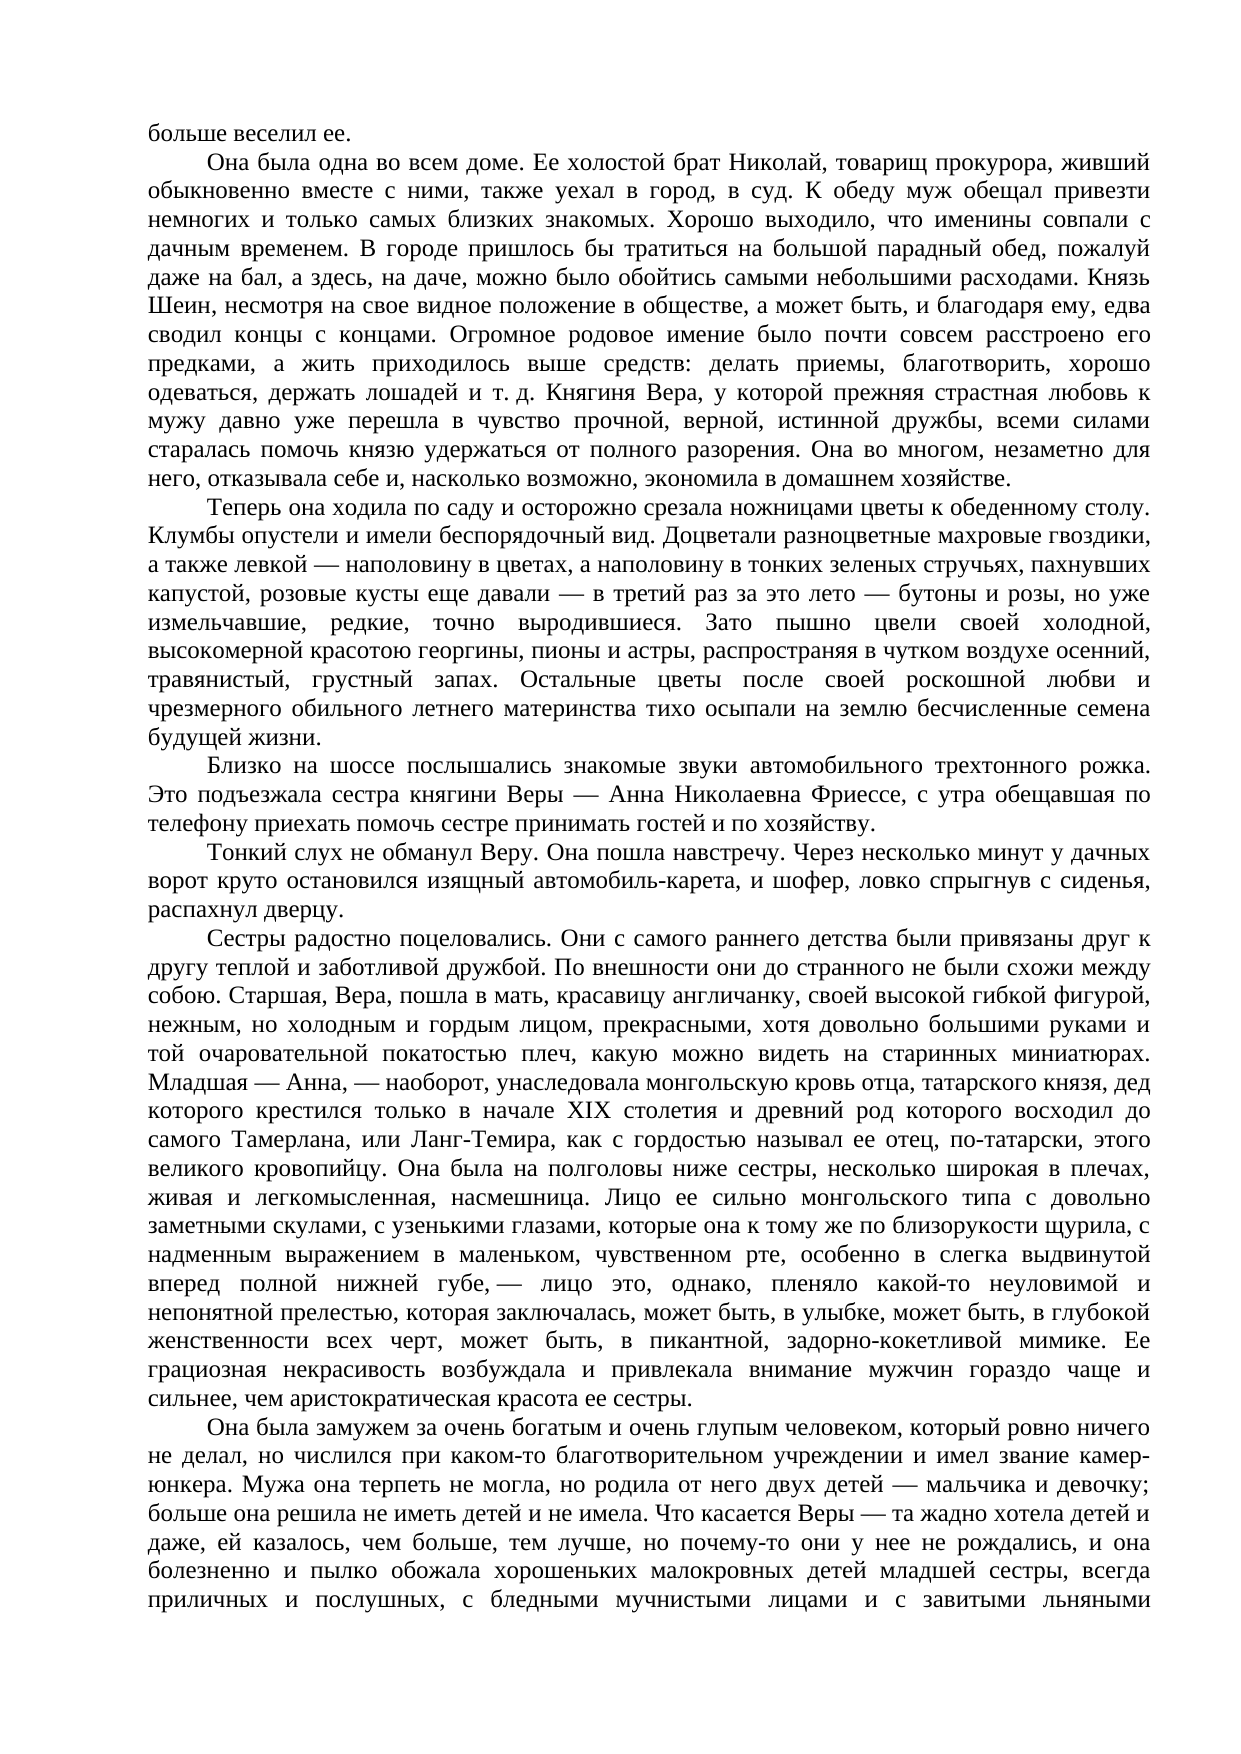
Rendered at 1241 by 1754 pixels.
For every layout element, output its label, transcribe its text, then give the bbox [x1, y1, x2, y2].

text Сестры радостно поцеловались. Они с самого раннего детства были привязаны друг к другу теплой и заботливой дружбой. По внешности они до странного не были схожи между собою. Старшая, Вера, пошла в мать, красавицу англичанку, своей высокой гибкой фигурой, нежным, но холодным и гордым лицом, прекрасными, хотя довольно большими руками и той очаровательной покатостью плеч, какую можно видеть на старинных миниатюрах. Младшая — Анна, — наоборот, унаследовала монгольскую кровь отца, татарского князя, дед которого крестился только в начале XIX столетия и древний род которого восходил до самого Тамерлана, или Ланг-Темира, как с гордостью называл ее отец, по-татарски, этого великого кровопийцу. Она была на полголовы ниже сестры, несколько широкая в плечах, живая и легкомысленная, насмешница. Лицо ее сильно монгольского типа с довольно заметными скулами, с узенькими глазами, которые она к тому же по близорукости щурила, с надменным выражением в маленьком, чувственном рте, особенно в слегка выдвинутой вперед полной нижней губе, — лицо это, однако, пленяло какой-то неуловимой и непонятной прелестью, которая заключалась, может быть, в улыбке, может быть, в глубокой женственности всех черт, может быть, в пикантной, задорно-кокетливой мимике. Ее грациозная некрасивость возбуждала и привлекала внимание мужчин гораздо чаще и сильнее, чем аристократическая красота ее сестры. [148, 923, 1152, 1412]
text Близко на шоссе послышались знакомые звуки автомобильного трехтонного рожка. Это подъезжала сестра княгини Веры — Анна Николаевна Фриессе, с утра обещавшая по телефону приехать помочь сестре принимать гостей и по хозяйству. [148, 751, 1152, 837]
text Она была замужем за очень богатым и очень глупым человеком, который ровно ничего не делал, но числился при каком-то благотворительном учреждении и имел звание камер-юнкера. Мужа она терпеть не могла, но родила от него двух детей — мальчика и девочку; больше она решила не иметь детей и не имела. Что касается Веры — та жадно хотела детей и даже, ей казалось, чем больше, тем лучше, но почему-то они у нее не рождались, и она болезненно и пылко обожала хорошеньких малокровных детей младшей сестры, всегда приличных и послушных, с бледными мучнистыми лицами и с завитыми льняными [148, 1412, 1152, 1613]
text Она была одна во всем доме. Ее холостой брат Николай, товарищ прокурора, живший обыкновенно вместе с ними, также уехал в город, в суд. К обеду муж обещал привезти немногих и только самых близких знакомых. Хорошо выходило, что именины совпали с дачным временем. В городе пришлось бы тратиться на большой парадный обед, пожалуй даже на бал, а здесь, на даче, можно было обойтись самыми небольшими расходами. Князь Шеин, несмотря на свое видное положение в обществе, а может быть, и благодаря ему, едва сводил концы с концами. Огромное родовое имение было почти совсем расстроено его предками, а жить приходилось выше средств: делать приемы, благотворить, хорошо одеваться, держать лошадей и т. д. Княгиня Вера, у которой прежняя страстная любовь к мужу давно уже перешла в чувство прочной, верной, истинной дружбы, всеми силами старалась помочь князю удержаться от полного разорения. Она во многом, незаметно для него, отказывала себе и, насколько возможно, экономила в домашнем хозяйстве. [148, 147, 1152, 492]
text Тонкий слух не обманул Веру. Она пошла навстречу. Через несколько минут у дачных ворот круто остановился изящный автомобиль-карета, и шофер, ловко спрыгнув с сиденья, распахнул дверцу. [148, 837, 1152, 923]
text больше веселил ее. [148, 118, 1152, 147]
text Теперь она ходила по саду и осторожно срезала ножницами цветы к обеденному столу. Клумбы опустели и имели беспорядочный вид. Доцветали разноцветные махровые гвоздики, а также левкой — наполовину в цветах, а наполовину в тонких зеленых стручьях, пахнувших капустой, розовые кусты еще давали — в третий раз за это лето — бутоны и розы, но уже измельчавшие, редкие, точно выродившиеся. Зато пышно цвели своей холодной, высокомерной красотою георгины, пионы и астры, распространяя в чутком воздухе осенний, травянистый, грустный запах. Остальные цветы после своей роскошной любви и чрезмерного обильного летнего материнства тихо осыпали на землю бесчисленные семена будущей жизни. [148, 492, 1152, 751]
